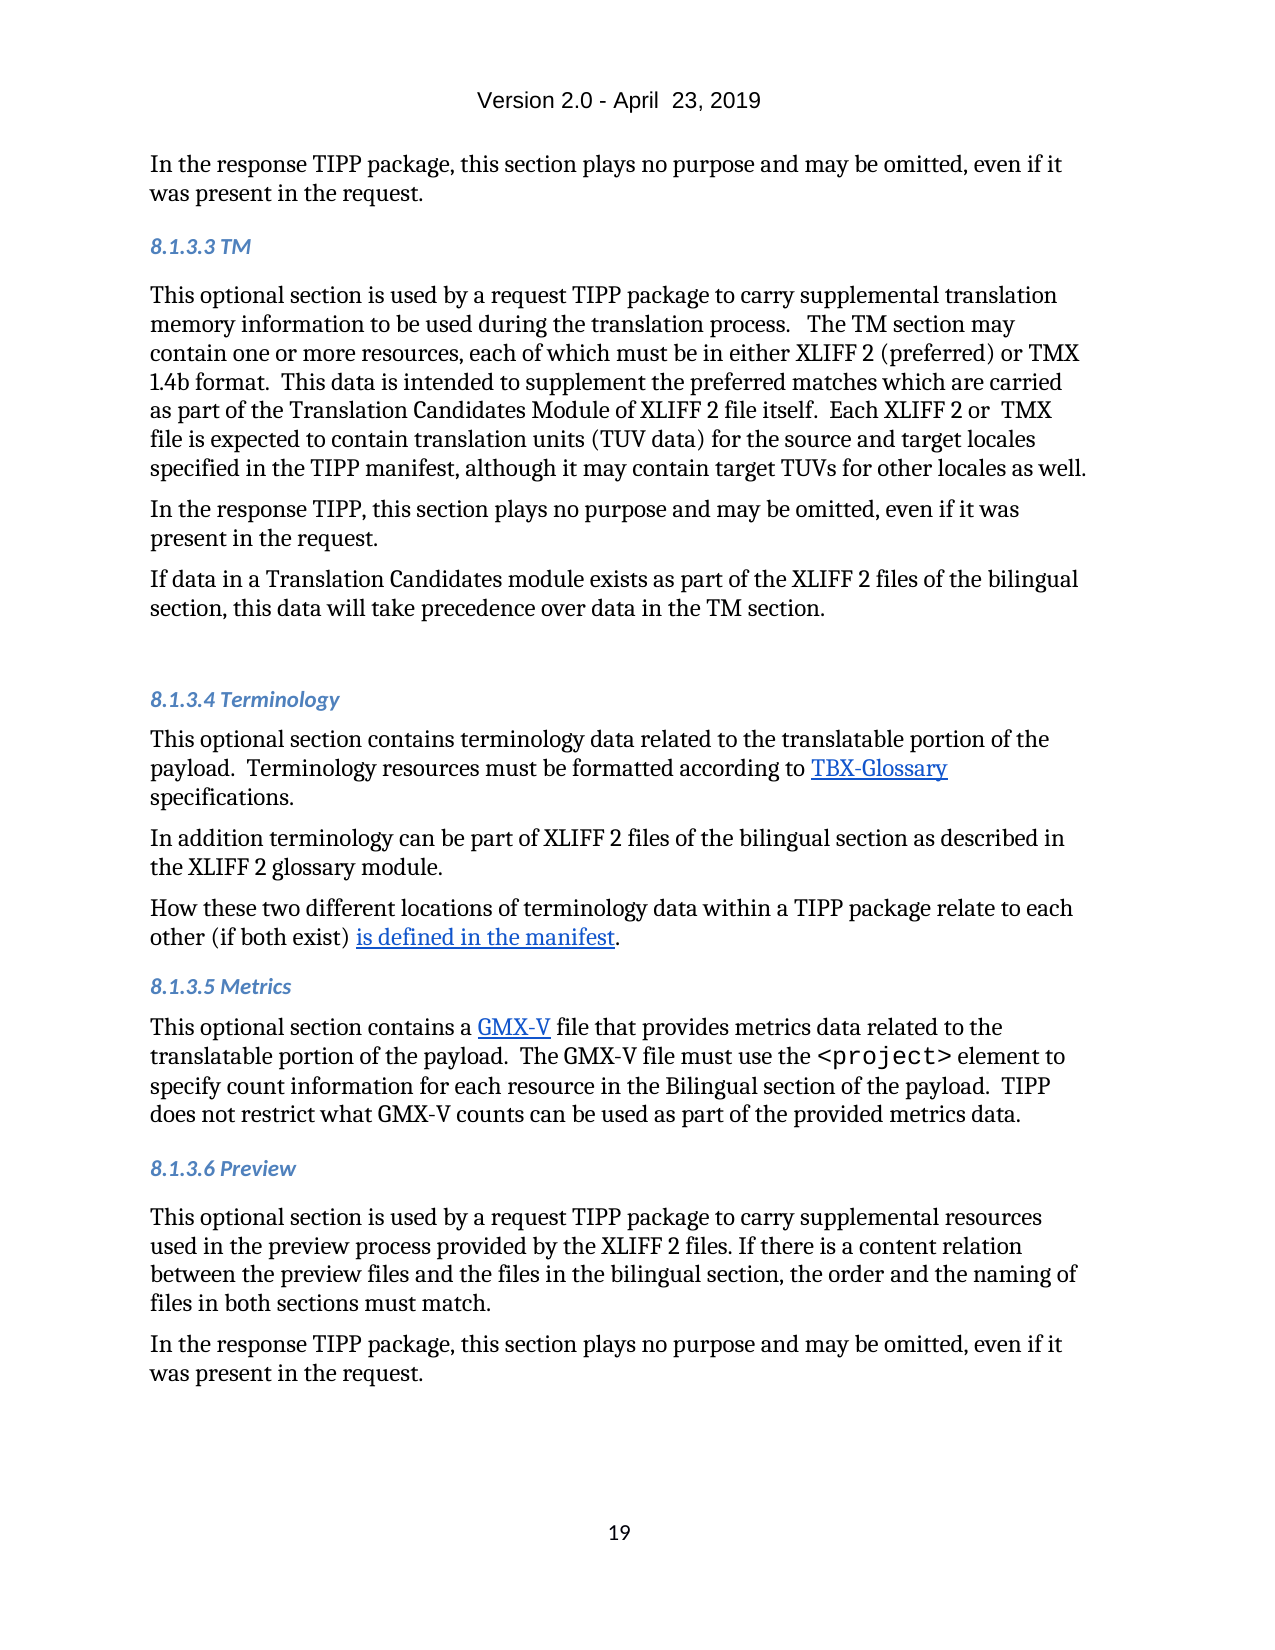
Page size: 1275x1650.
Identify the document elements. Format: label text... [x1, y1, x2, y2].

subtitle 8.1.3.5 Metrics [150, 972, 1087, 1000]
text If data in a Translation Candidates module exists as part of the XLIFF 2 files of the bilingual section, this data will take precedence over data in the TM section. [150, 565, 1087, 623]
text How these two different locations of terminology data within a TIPP package relate to each other (if both exist) is defined in the manifest. [150, 894, 1087, 951]
text This optional section contains terminology data related to the translatable portion of the payload. Terminology resources must be formatted according to TBX-Glossary specifications. [150, 725, 1087, 811]
text In addition terminology can be part of XLIFF 2 files of the bilingual section as described in the XLIFF 2 glossary module. [150, 824, 1087, 881]
text This optional section is used by a request TIPP package to carry supplemental translation memory information to be used during the translation process. The TM section may contain one or more resources, each of which must be in either XLIFF 2 (preferred) or TMX 1.4b format. This data is intended to supplement the preferred matches which are carried as part of the Translation Candidates Module of XLIFF 2 file itself. Each XLIFF 2 or TMX file is expected to contain translation units (TUV data) for the source and target locales specified in the TIPP manifest, although it may contain target TUVs for other locales as well. [150, 281, 1087, 483]
subtitle 8.1.3.6 Preview [150, 1154, 1087, 1182]
text In the response TIPP package, this section plays no purpose and may be omitted, even if it was present in the request. [150, 1330, 1087, 1388]
subtitle 8.1.3.4 Terminology [150, 685, 1087, 713]
text This optional section is used by a request TIPP package to carry supplemental resources used in the preview process provided by the XLIFF 2 files. If there is a content relation between the preview files and the files in the bilingual section, the order and the naming of files in both sections must match. [150, 1203, 1087, 1318]
subtitle 8.1.3.3 TM [150, 232, 1087, 261]
text This optional section contains a GMX-V file that provides metrics data related to the translatable portion of the payload. The GMX-V file must use the <project> element to specify count information for each resource in the Bilingual section of the payload. TIPP does not restrict what GMX-V counts can be used as part of the provided metrics data. [150, 1013, 1087, 1129]
text In the response TIPP package, this section plays no purpose and may be omitted, even if it was present in the request. [150, 150, 1087, 207]
text In the response TIPP, this section plays no purpose and may be omitted, even if it was present in the request. [150, 495, 1087, 553]
